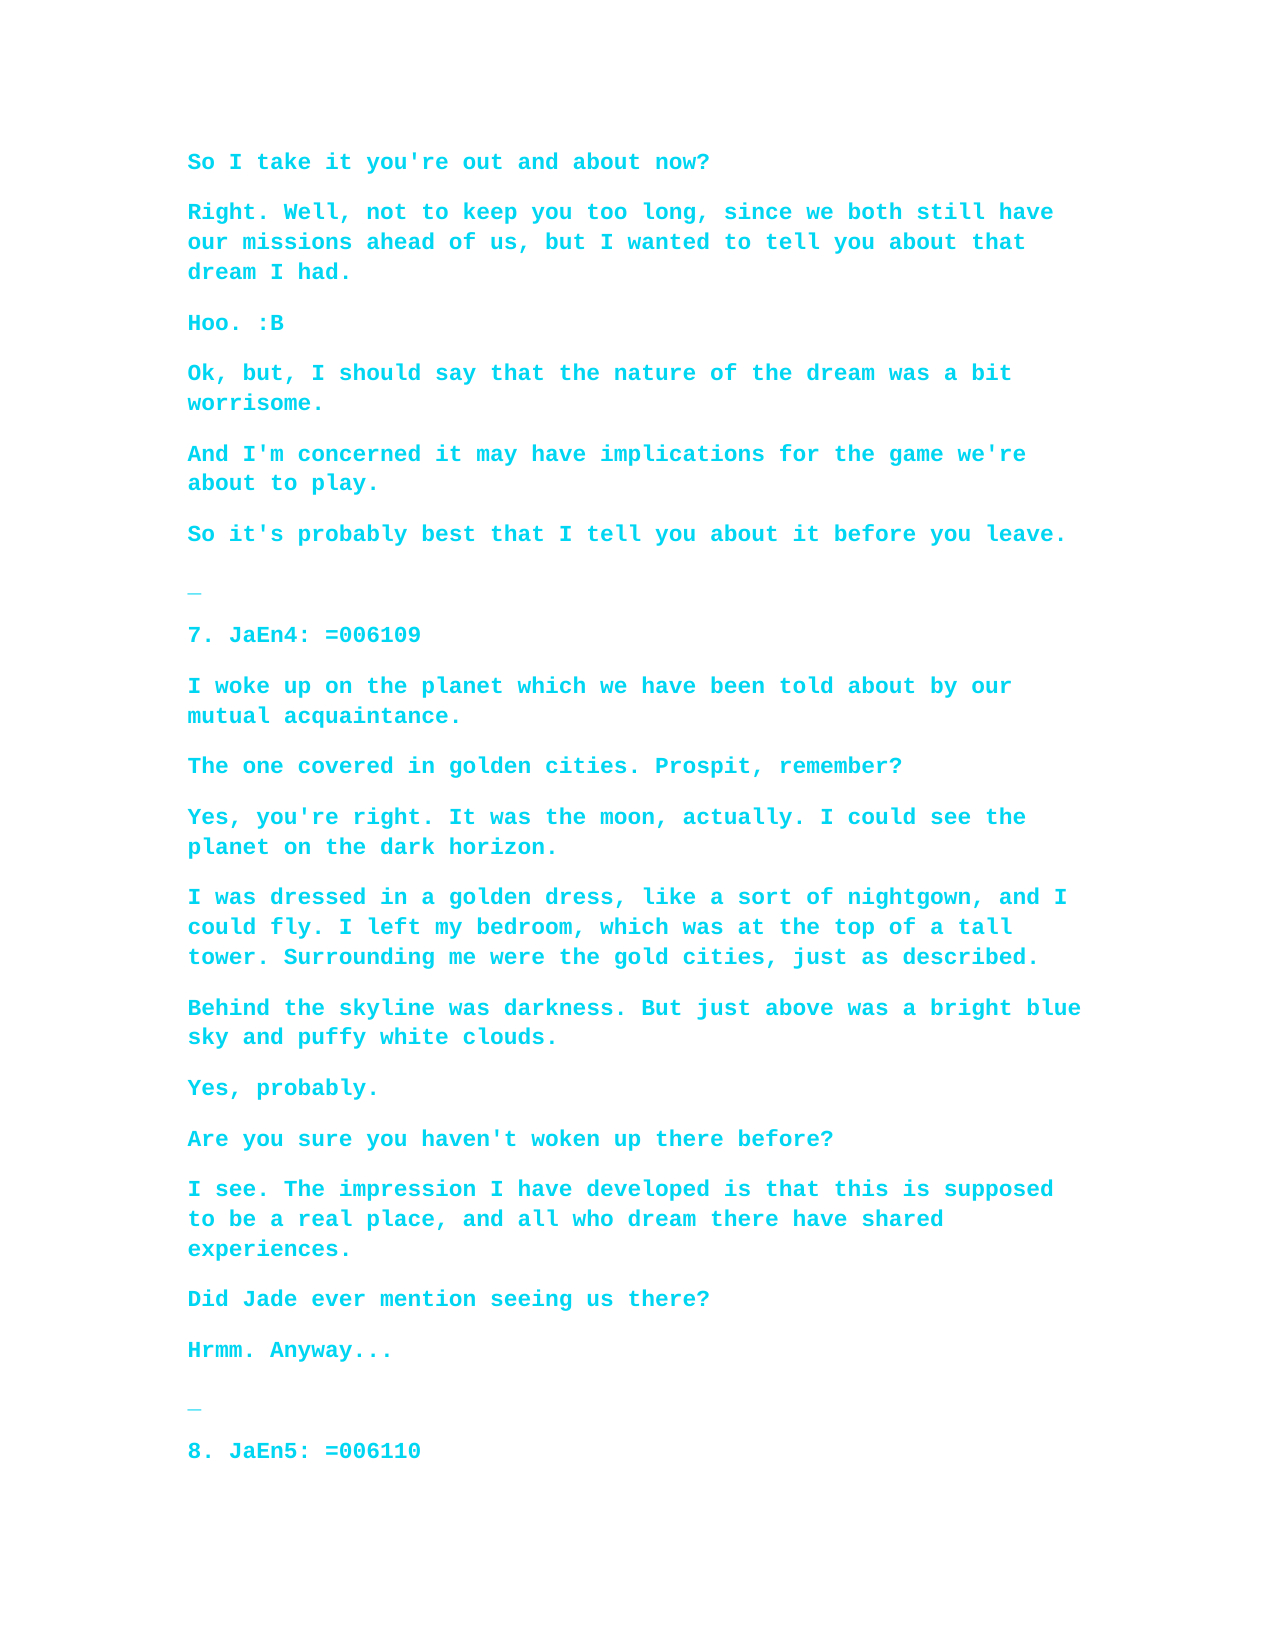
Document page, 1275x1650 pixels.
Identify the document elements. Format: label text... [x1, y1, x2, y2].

text Yes, you're right. It was the moon, actually. I could see the planet on the dark horizon. [187, 805, 1087, 861]
text Right. Well, not to keep you too long, since we both still have our missions ahead of us, but I wanted to tell you about that dream I had. [187, 201, 1087, 286]
text Yes, probably. [187, 1076, 1087, 1102]
text Hrmm. Anyway... [187, 1338, 1087, 1364]
text And I'm concerned it may have implications for the game we're about to play. [187, 442, 1087, 498]
text I was dressed in a golden dress, like a sort of nightgown, and I could fly. I left my bedroom, which was at the top of a tall tower. Surrounding me were the gold cities, just as described. [187, 886, 1087, 971]
text So I take it you're out and about now? [187, 150, 1087, 176]
text Ok, but, I should say that the nature of the dream was a bit worrisome. [187, 361, 1087, 417]
text _ [187, 1389, 1087, 1415]
text I woke up on the planet which we have been told about by our mutual acquaintance. [187, 674, 1087, 730]
text Hoo. :B [187, 311, 1087, 337]
text The one covered in golden cities. Prospit, remember? [187, 754, 1087, 781]
text 8. JaEn5: =006110 [187, 1439, 1087, 1466]
text So it's probably best that I tell you about it before you leave. [187, 522, 1087, 548]
text Did Jade ever mention seeing us there? [187, 1288, 1087, 1314]
text _ [187, 573, 1087, 599]
text Behind the skyline was darkness. But just above was a bright blue sky and puffy white clouds. [187, 996, 1087, 1052]
text I see. The impression I have developed is that this is supposed to be a real place, and all who dream there have shared experiences. [187, 1177, 1087, 1263]
text Are you sure you haven't woken up there before? [187, 1127, 1087, 1153]
text 7. JaEn4: =006109 [187, 623, 1087, 649]
